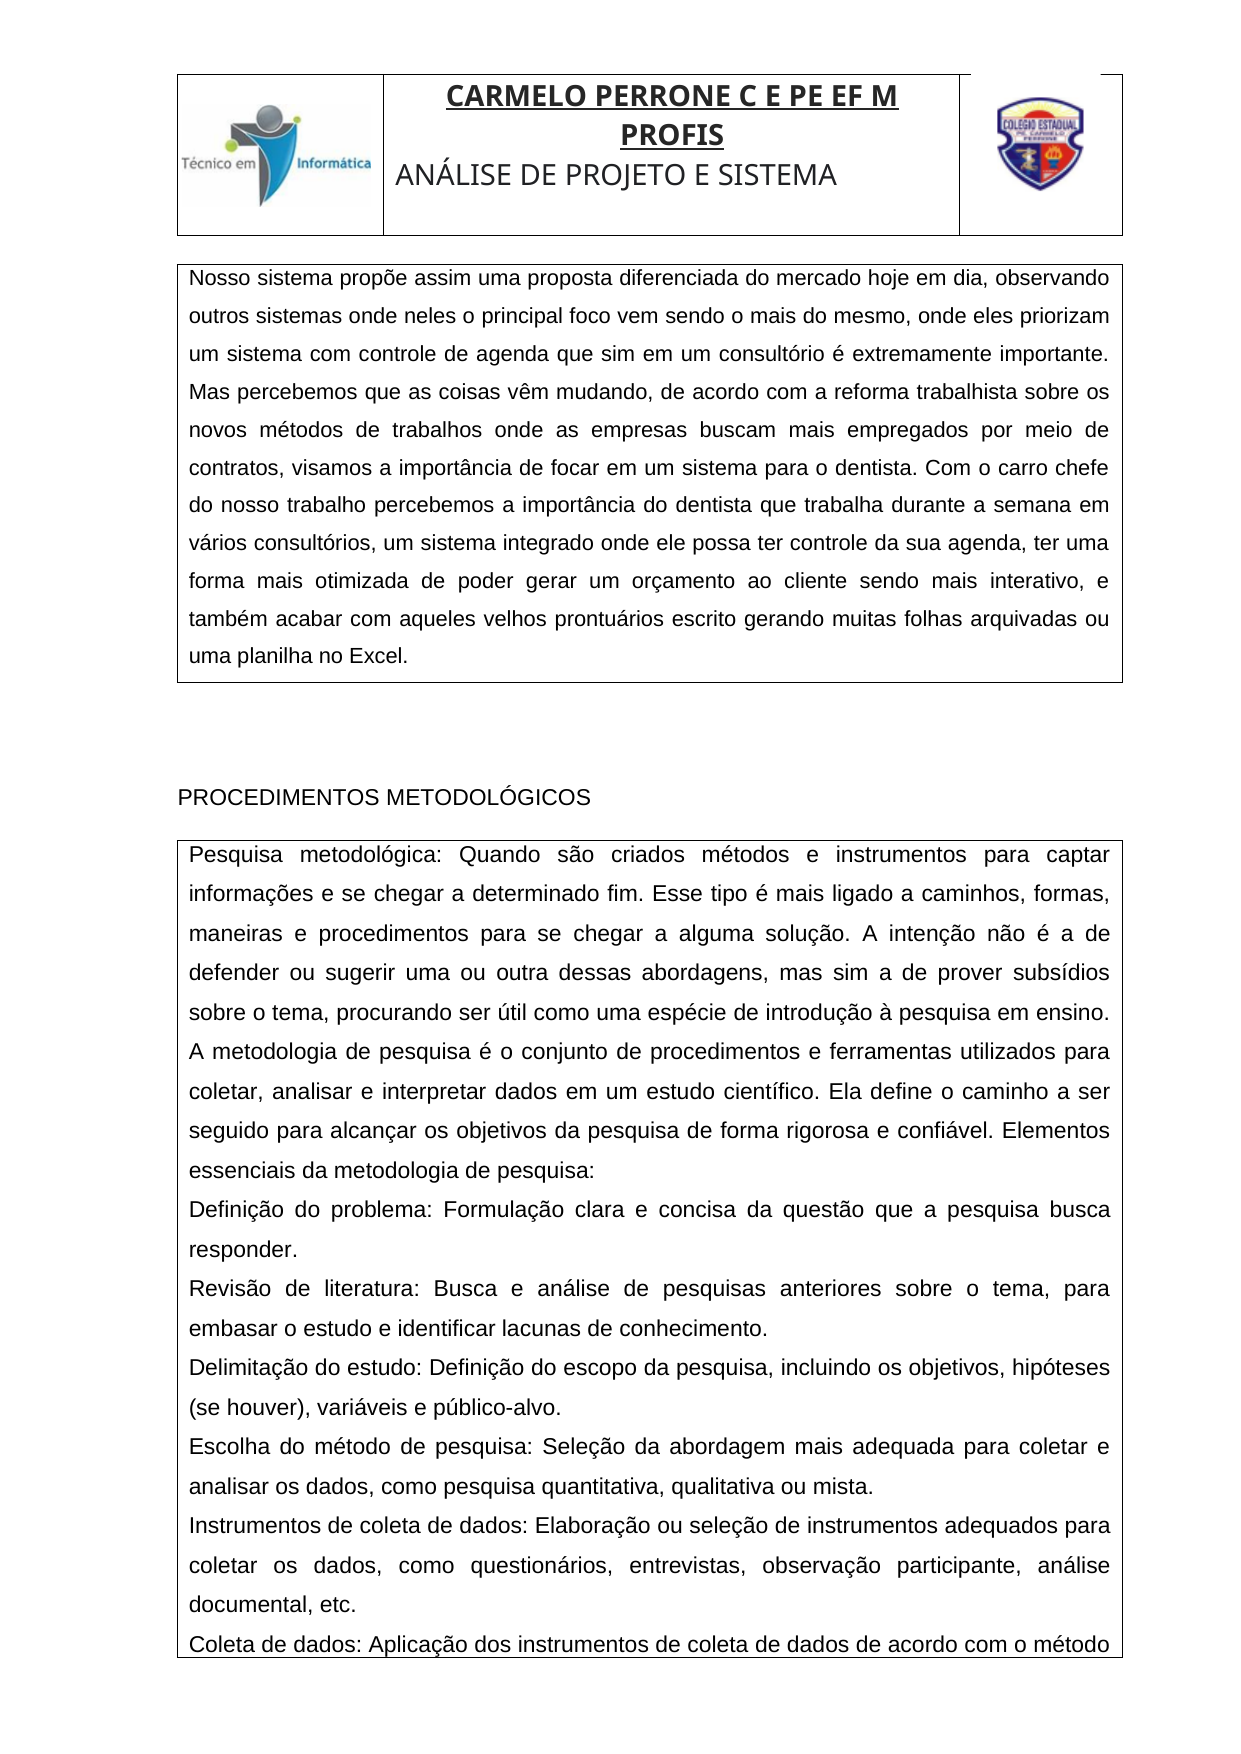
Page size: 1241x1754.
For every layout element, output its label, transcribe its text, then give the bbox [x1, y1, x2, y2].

text PROCEDIMENTOS METODOLÓGICOS [177, 784, 1122, 810]
table_header Pesquisa metodológica: Quando são criados métodos e instrumentos para captar informações e se chegar a determinado fim. Esse tipo é mais ligado a caminhos, formas, maneiras e procedimentos para se chegar a alguma solução. A intenção não é a de defender ou sugerir uma ou outra dessas abordagens, mas sim a de prover subsídios sobre o tema, procurando ser útil como uma espécie de introdução à pesquisa em ensino. A metodologia de pesquisa é o conjunto de procedimentos e ferramentas utilizados para coletar, analisar e interpretar dados em um estudo científico. Ela define o caminho a ser seguido para alcançar os objetivos da pesquisa de forma rigorosa e confiável. Elementos essenciais da metodologia de pesquisa: Definição do problema: Formulação clara e concisa da questão que a pesquisa busca responder. Revisão de literatura: Busca e análise de pesquisas anteriores sobre o tema, para embasar o estudo e identificar lacunas de conhecimento. Delimitação do estudo: Definição do escopo da pesquisa, incluindo os objetivos, hipóteses (se houver), variáveis e público-alvo. Escolha do método de pesquisa: Seleção da abordagem mais adequada para coletar e analisar os dados, como pesquisa quantitativa, qualitativa ou mista. Instrumentos de coleta de dados: Elaboração ou seleção de instrumentos adequados para coletar os dados, como questionários, entrevistas, observação participante, análise documental, etc. Coleta de dados: Aplicação dos instrumentos de coleta de dados de acordo com o método [178, 841, 1122, 1657]
table_header Nosso sistema propõe assim uma proposta diferenciada do mercado hoje em dia, observando outros sistemas onde neles o principal foco vem sendo o mais do mesmo, onde eles priorizam um sistema com controle de agenda que sim em um consultório é extremamente importante. Mas percebemos que as coisas vêm mudando, de acordo com a reforma trabalhista sobre os novos métodos de trabalhos onde as empresas buscam mais empregados por meio de contratos, visamos a importância de focar em um sistema para o dentista. Com o carro chefe do nosso trabalho percebemos a importância do dentista que trabalha durante a semana em vários consultórios, um sistema integrado onde ele possa ter controle da sua agenda, ter uma forma mais otimizada de poder gerar um orçamento ao cliente sendo mais interativo, e também acabar com aqueles velhos prontuários escrito gerando muitas folhas arquivadas ou uma planilha no Excel. [178, 265, 1122, 682]
